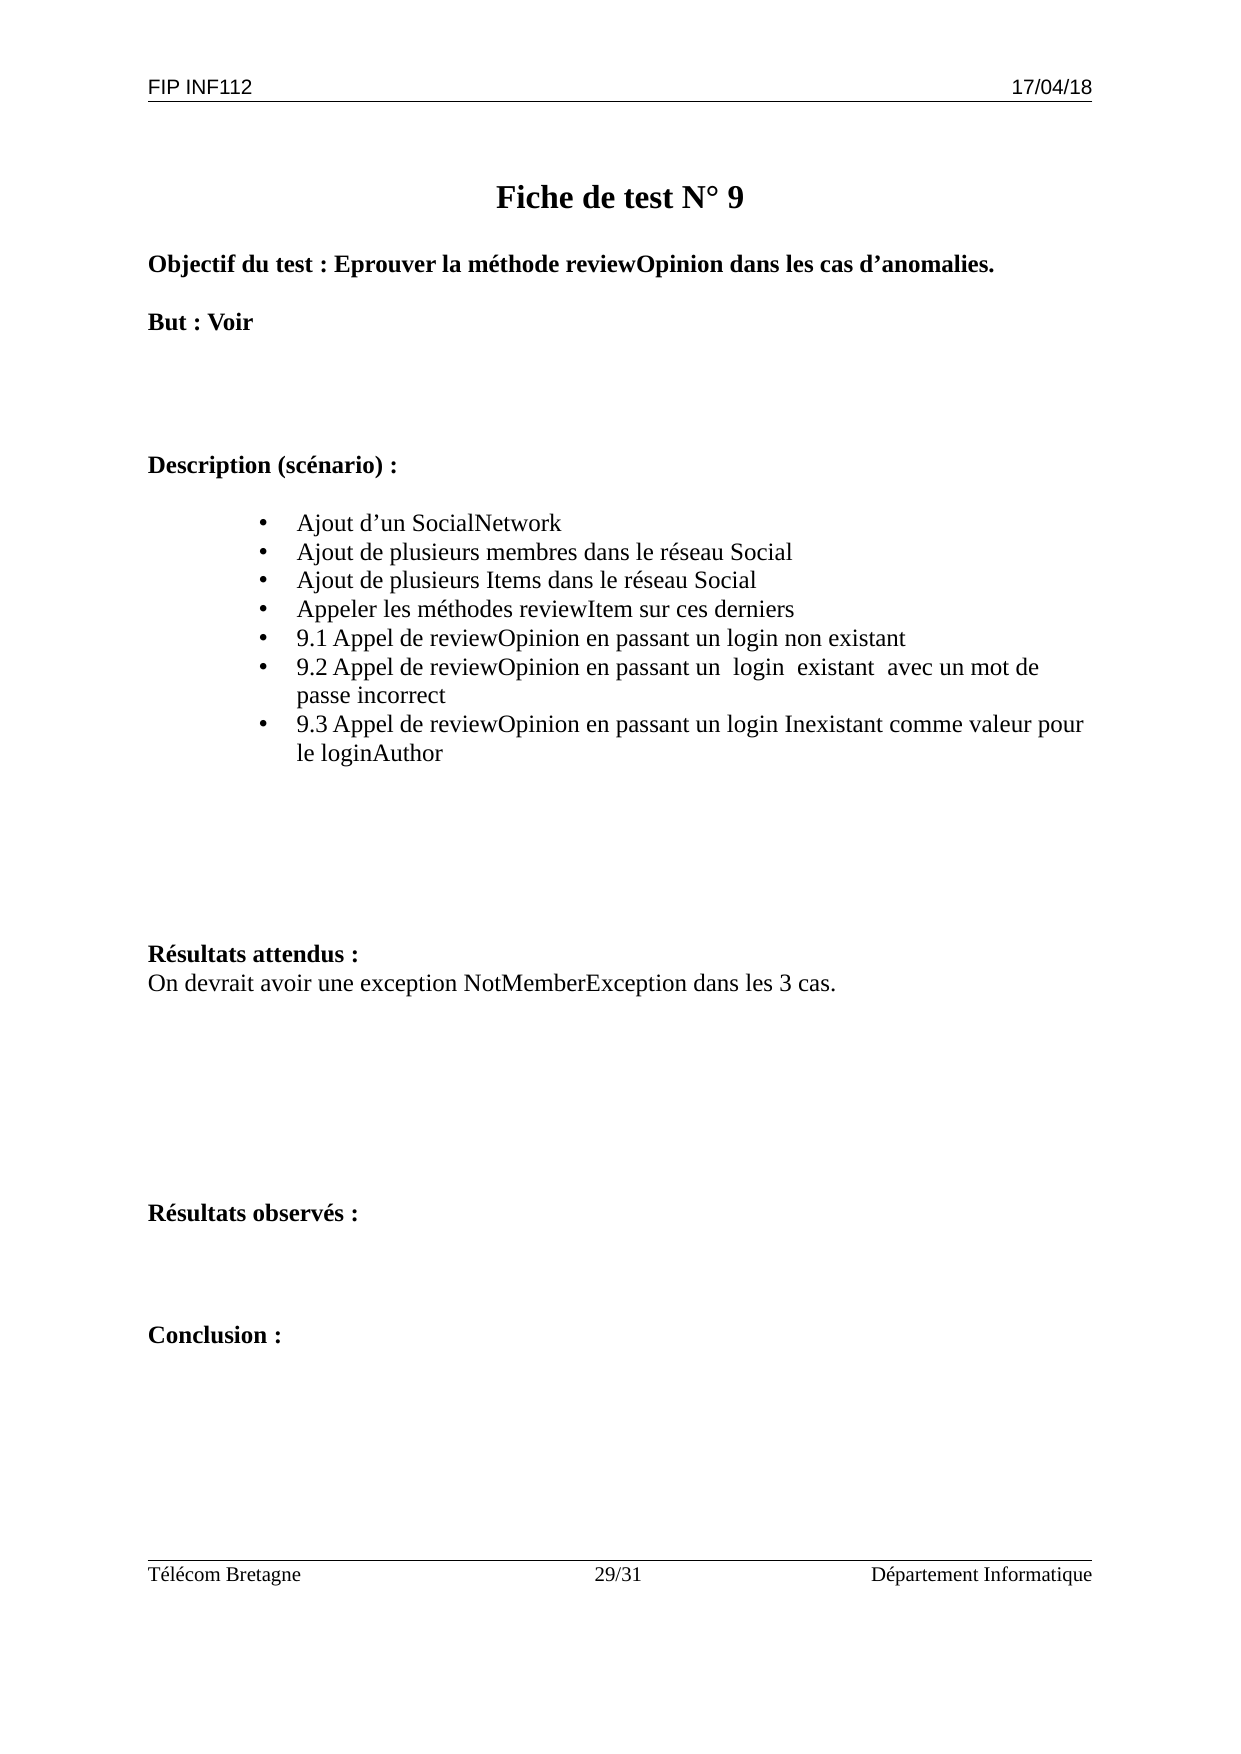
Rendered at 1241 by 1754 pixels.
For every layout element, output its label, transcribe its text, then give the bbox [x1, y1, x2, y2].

list Ajout de plusieurs Items dans le réseau Social [259, 565, 1092, 594]
text Description (scénario) : [148, 450, 1092, 479]
title Fiche de test N° 9 [148, 177, 1092, 216]
text But : Voir [148, 307, 1092, 335]
text On devrait avoir une exception NotMemberException dans les 3 cas. [148, 968, 1092, 997]
text Résultats attendus : [148, 939, 1092, 968]
subtitle Conclusion : [148, 1321, 1092, 1349]
list 9.2 Appel de reviewOpinion en passant un login existant avec un mot de passe incorrect [259, 652, 1092, 709]
list Ajout de plusieurs membres dans le réseau Social [259, 537, 1092, 565]
text Objectif du test : Eprouver la méthode reviewOpinion dans les cas d’anomalies. [148, 249, 1092, 278]
list Ajout d’un SocialNetwork [259, 508, 1092, 537]
list 9.3 Appel de reviewOpinion en passant un login Inexistant comme valeur pour le loginAuthor [259, 709, 1092, 767]
list Appeler les méthodes reviewItem sur ces derniers [259, 594, 1092, 623]
list 9.1 Appel de reviewOpinion en passant un login non existant [259, 623, 1092, 652]
text Résultats observés : [148, 1198, 1092, 1227]
